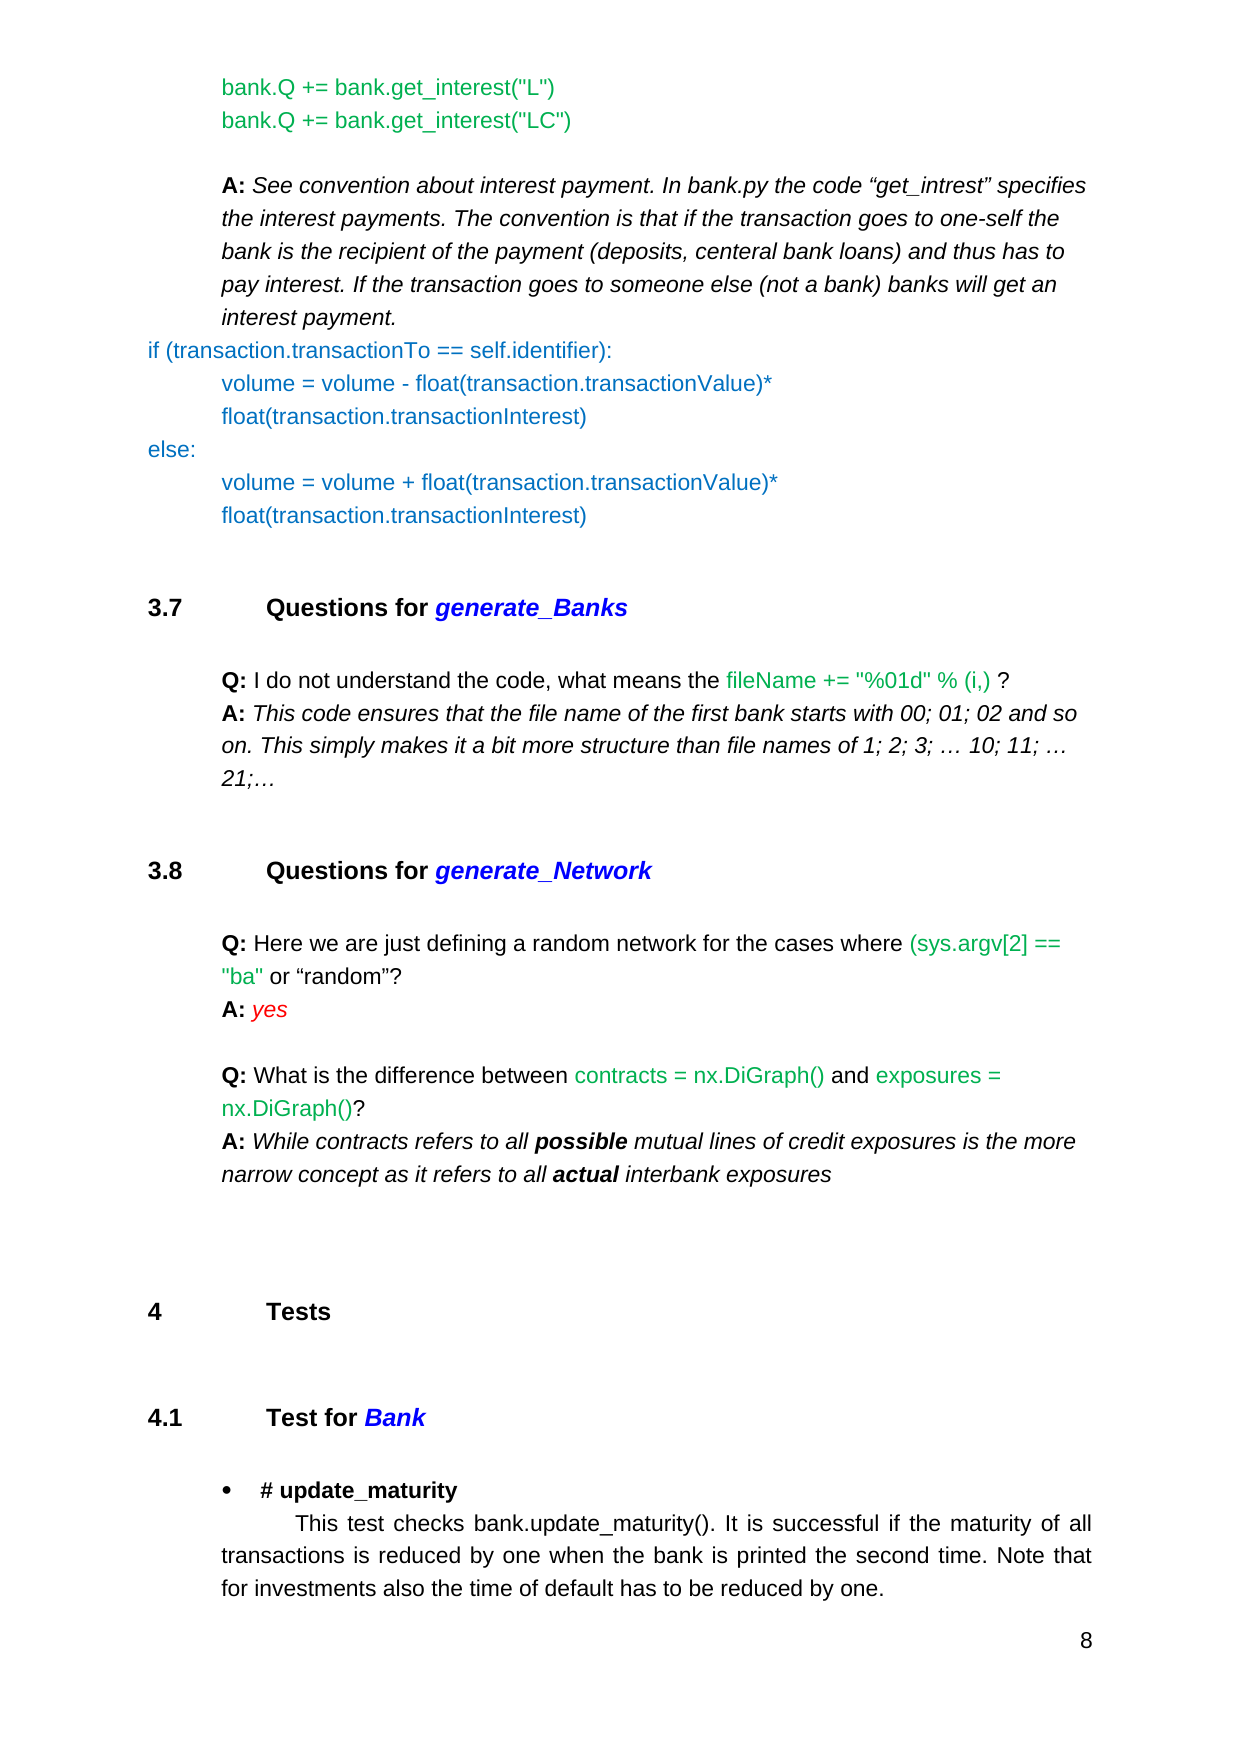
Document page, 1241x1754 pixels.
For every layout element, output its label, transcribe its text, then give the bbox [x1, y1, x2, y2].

text else: [148, 436, 1093, 462]
text Q: I do not understand the code, what means the fileName += "%01d" % (i,) ? [221, 667, 1093, 693]
text if (transaction.transactionTo == self.identifier): [148, 337, 1093, 363]
list This test checks bank.update_maturity(). It is successful if the maturity of all transactions is reduced by one when the bank is printed the second time. Note that for investments also the time of default has to be reduced by one. [221, 1509, 1093, 1602]
text volume = volume - float(transaction.transactionValue)* [148, 370, 1093, 396]
subtitle Questions for generate_Network [148, 856, 1093, 885]
text Q: Here we are just defining a random network for the cases where (sys.argv[2] == "ba" or “random”? [221, 930, 1093, 990]
text float(transaction.transactionInterest) [148, 403, 1093, 429]
text volume = volume + float(transaction.transactionValue)* [221, 469, 1093, 495]
text A: While contracts refers to all possible mutual lines of credit exposures is the more narrow concept as it refers to all actual interbank exposures [221, 1128, 1093, 1187]
text float(transaction.transactionInterest) [221, 502, 1093, 528]
text A: This code ensures that the file name of the first bank starts with 00; 01; 02 and so on. This simply makes it a bit more structure than file names of 1; 2; 3; … 10; 11; … 21;… [221, 699, 1093, 792]
text A: yes [221, 996, 1093, 1023]
list # update_maturity [223, 1477, 1093, 1503]
subtitle Tests [148, 1297, 1093, 1326]
text Q: What is the difference between contracts = nx.DiGraph() and exposures = nx.DiGraph()? [221, 1062, 1093, 1121]
subtitle Test for Bank [148, 1402, 1093, 1431]
text bank.Q += bank.get_interest("LC") [221, 107, 1093, 133]
subtitle Questions for generate_Banks [148, 592, 1093, 621]
text A: See convention about interest payment. In bank.py the code “get_intrest” specifies the interest payments. The convention is that if the transaction goes to one-self the bank is the recipient of the payment (deposits, centeral bank loans) and thus has to pay interest. If the transaction goes to someone else (not a bank) banks will get an interest payment. [221, 172, 1093, 331]
text bank.Q += bank.get_interest("L") [221, 74, 1093, 100]
